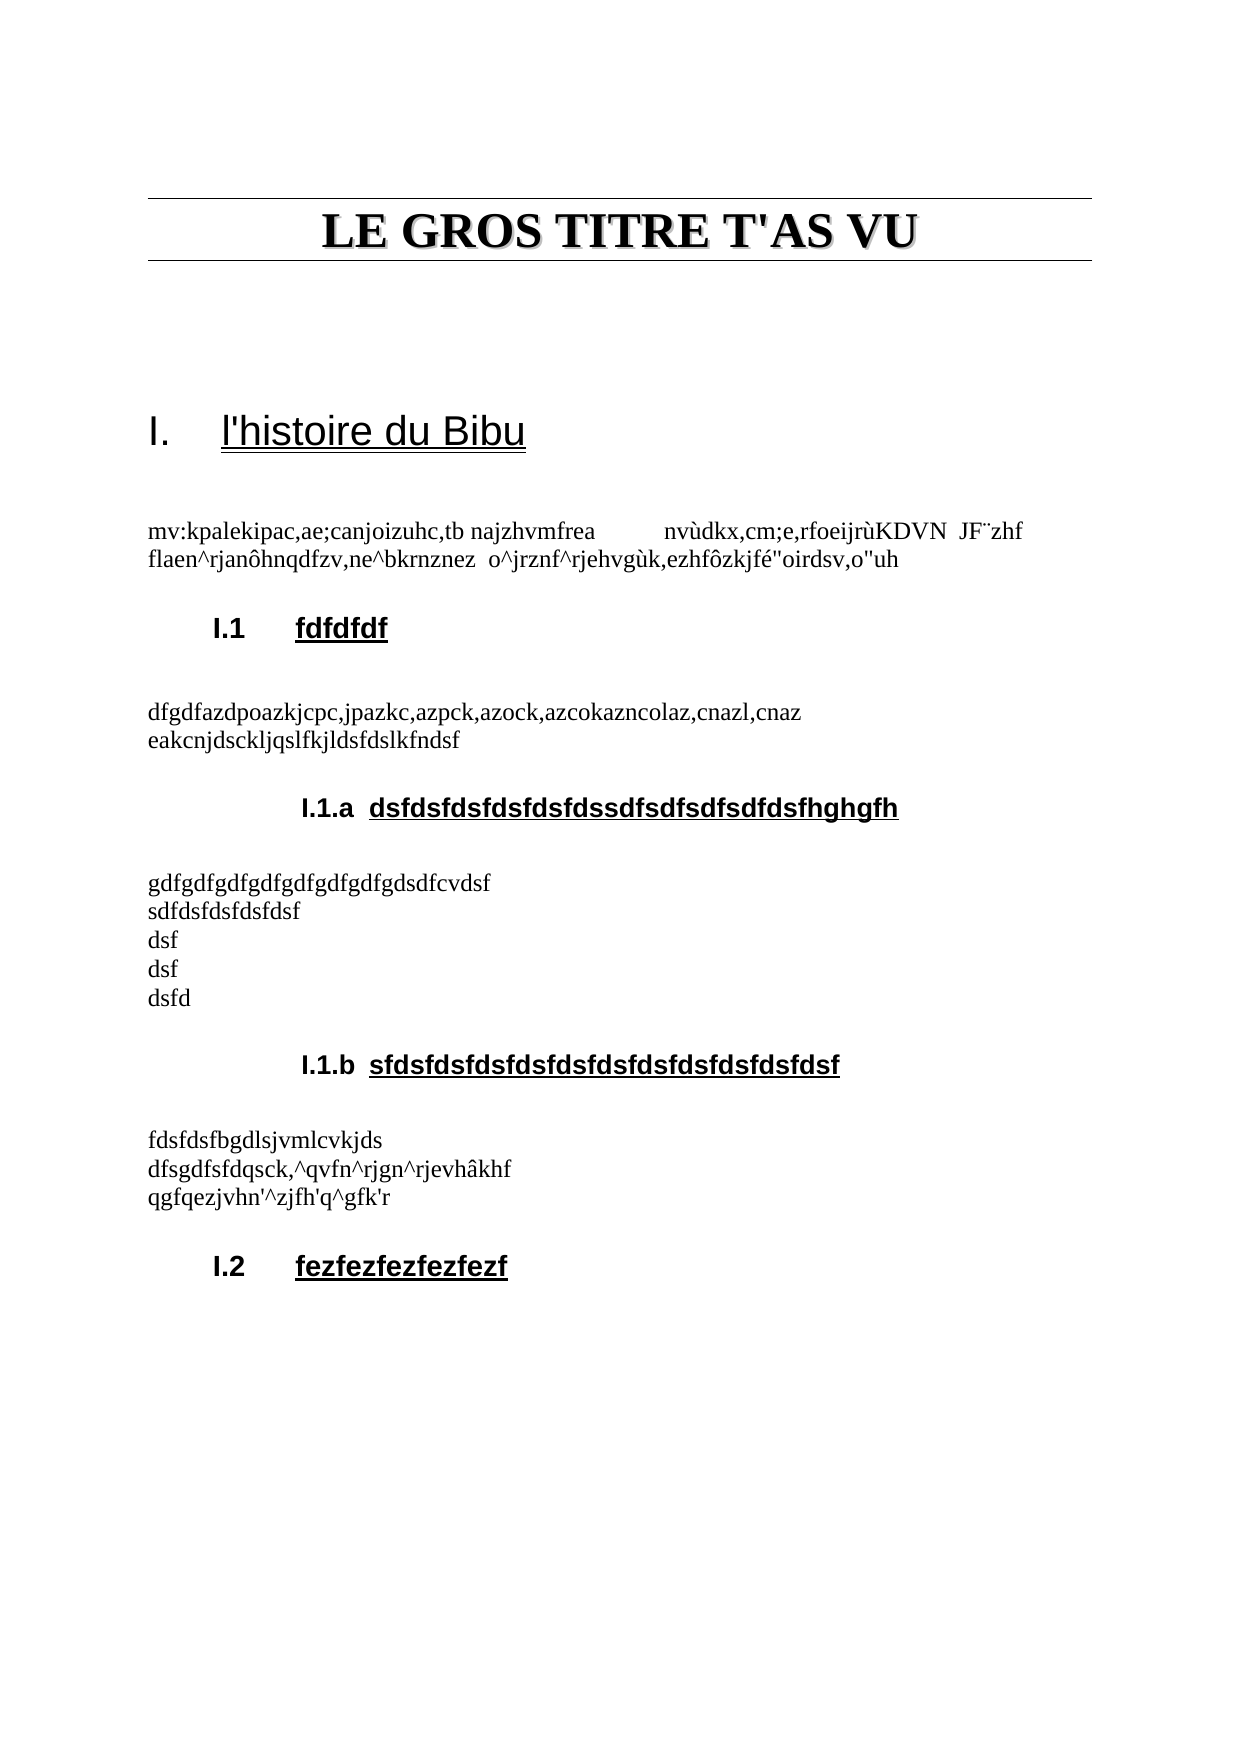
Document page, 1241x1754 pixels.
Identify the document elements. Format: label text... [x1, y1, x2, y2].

text dfsgdfsfdqsck,^qvfn^rjgn^rjevhâkhf [148, 1154, 1092, 1182]
subtitle l'histoire du Bibu [148, 406, 1092, 454]
text mv:kpalekipac,ae;canjoizuhc,tb najzhvmfrea nvùdkx,cm;e,rfoeijrùKDVN JF¨zhf [148, 516, 1092, 544]
text dfgdfazdpoazkjcpc,jpazkc,azpck,azock,azcokazncolaz,cnazl,cnaz [148, 697, 1092, 725]
text dsfd [148, 983, 1092, 1011]
subtitle sfdsfdsfdsfdsfdsfdsfdsfdsfdsfdsfdsf [148, 1049, 1092, 1080]
text le gros titre t'as vu [148, 199, 1092, 260]
text gdfgdfgdfgdfgdfgdfgdfgdsdfcvdsf [148, 868, 1092, 896]
text sdfdsfdsfdsfdsf [148, 896, 1092, 925]
subtitle fezfezfezfezfezf [148, 1249, 1092, 1282]
text eakcnjdsckljqslfkjldsfdslkfndsf [148, 725, 1092, 754]
subtitle dsfdsfdsfdsfdsfdssdfsdfsdfsdfdsfhghgfh [148, 792, 1092, 823]
text dsf [148, 925, 1092, 954]
text dsf [148, 954, 1092, 983]
subtitle fdfdfdf [148, 611, 1092, 644]
text qgfqezjvhn'^zjfh'q^gfk'r [148, 1182, 1092, 1211]
text fdsfdsfbgdlsjvmlcvkjds [148, 1125, 1092, 1154]
text flaen^rjanôhnqdfzv,ne^bkrnznez o^jrznf^rjehvgùk,ezhfôzkjfé"oirdsv,o"uh [148, 544, 1092, 573]
